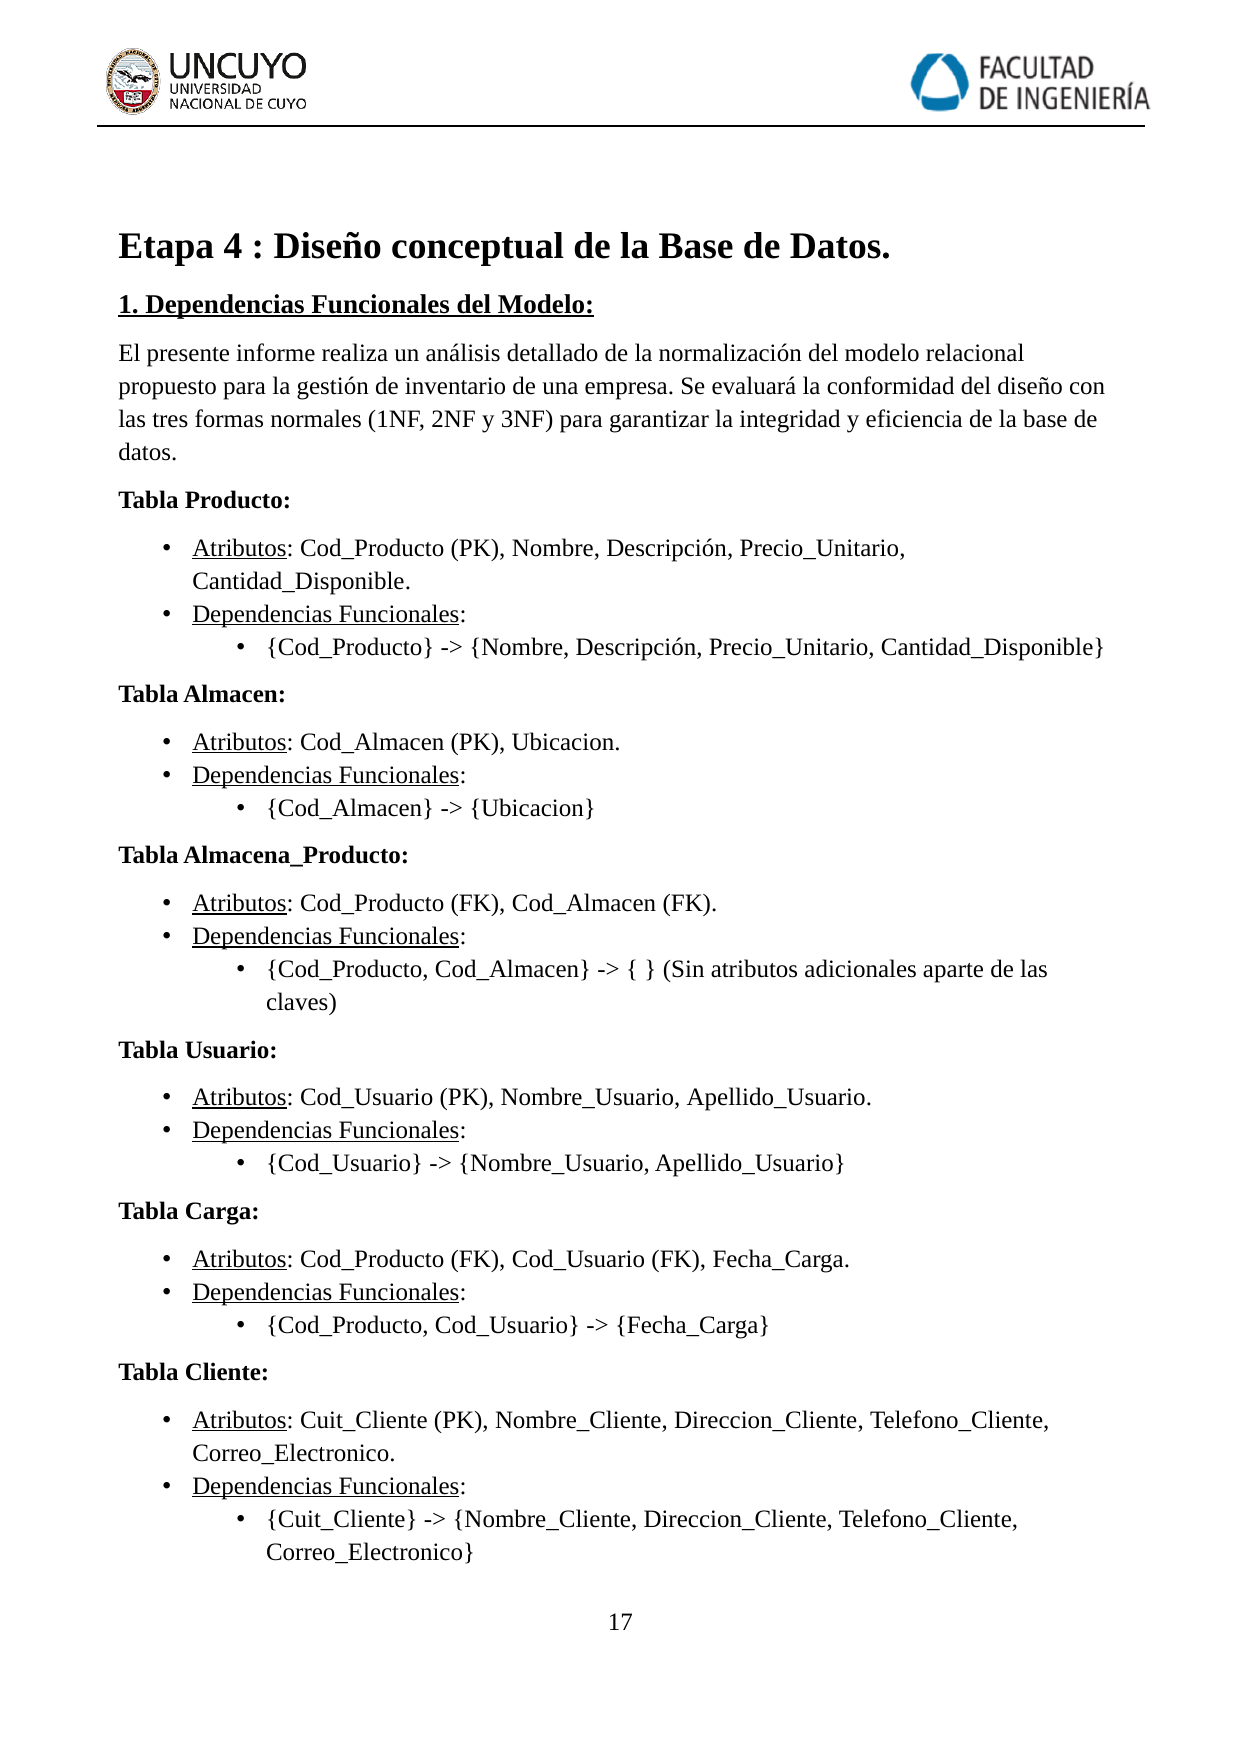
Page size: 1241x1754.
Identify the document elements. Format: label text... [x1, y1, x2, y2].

list Atributos: Cuit_Cliente (PK), Nombre_Cliente, Direccion_Cliente, Telefono_Cliente, Correo_Electronico. [162, 1405, 1122, 1467]
text Tabla Carga: [118, 1196, 1122, 1225]
list {Cuit_Cliente} -> {Nombre_Cliente, Direccion_Cliente, Telefono_Cliente, Correo_Electronico} [236, 1504, 1122, 1566]
list {Cod_Producto, Cod_Usuario} -> {Fecha_Carga} [236, 1310, 1122, 1338]
list {Cod_Producto} -> {Nombre, Descripción, Precio_Unitario, Cantidad_Disponible} [236, 632, 1122, 661]
list Dependencias Funcionales: [162, 1471, 1122, 1500]
list Dependencias Funcionales: [162, 760, 1122, 789]
list Dependencias Funcionales: [162, 1277, 1122, 1306]
text 1. Dependencias Funcionales del Modelo: [118, 288, 1122, 319]
text Tabla Usuario: [118, 1035, 1122, 1064]
list {Cod_Usuario} -> {Nombre_Usuario, Apellido_Usuario} [236, 1148, 1122, 1177]
list Dependencias Funcionales: [162, 1116, 1122, 1144]
list Atributos: Cod_Producto (PK), Nombre, Descripción, Precio_Unitario, Cantidad_Disponible. [162, 533, 1122, 594]
text Tabla Producto: [118, 485, 1122, 514]
text El presente informe realiza un análisis detallado de la normalización del modelo relacional propuesto para la gestión de inventario de una empresa. Se evaluará la conformidad del diseño con las tres formas normales (1NF, 2NF y 3NF) para garantizar la integridad y eficiencia de la base de datos. [118, 338, 1122, 466]
list Dependencias Funcionales: [162, 921, 1122, 950]
text Etapa 4 : Diseño conceptual de la Base de Datos. [118, 224, 1122, 267]
picture [909, 43, 1157, 120]
picture [101, 43, 317, 118]
list Atributos: Cod_Producto (FK), Cod_Almacen (FK). [162, 888, 1122, 917]
list Atributos: Cod_Almacen (PK), Ubicacion. [162, 727, 1122, 756]
text Tabla Cliente: [118, 1357, 1122, 1386]
list Atributos: Cod_Usuario (PK), Nombre_Usuario, Apellido_Usuario. [162, 1082, 1122, 1111]
text Tabla Almacena_Producto: [118, 841, 1122, 869]
text Tabla Almacen: [118, 679, 1122, 708]
list Dependencias Funcionales: [162, 599, 1122, 627]
list {Cod_Producto, Cod_Almacen} -> { } (Sin atributos adicionales aparte de las claves) [236, 954, 1122, 1016]
list Atributos: Cod_Producto (FK), Cod_Usuario (FK), Fecha_Carga. [162, 1244, 1122, 1272]
list {Cod_Almacen} -> {Ubicacion} [236, 793, 1122, 822]
